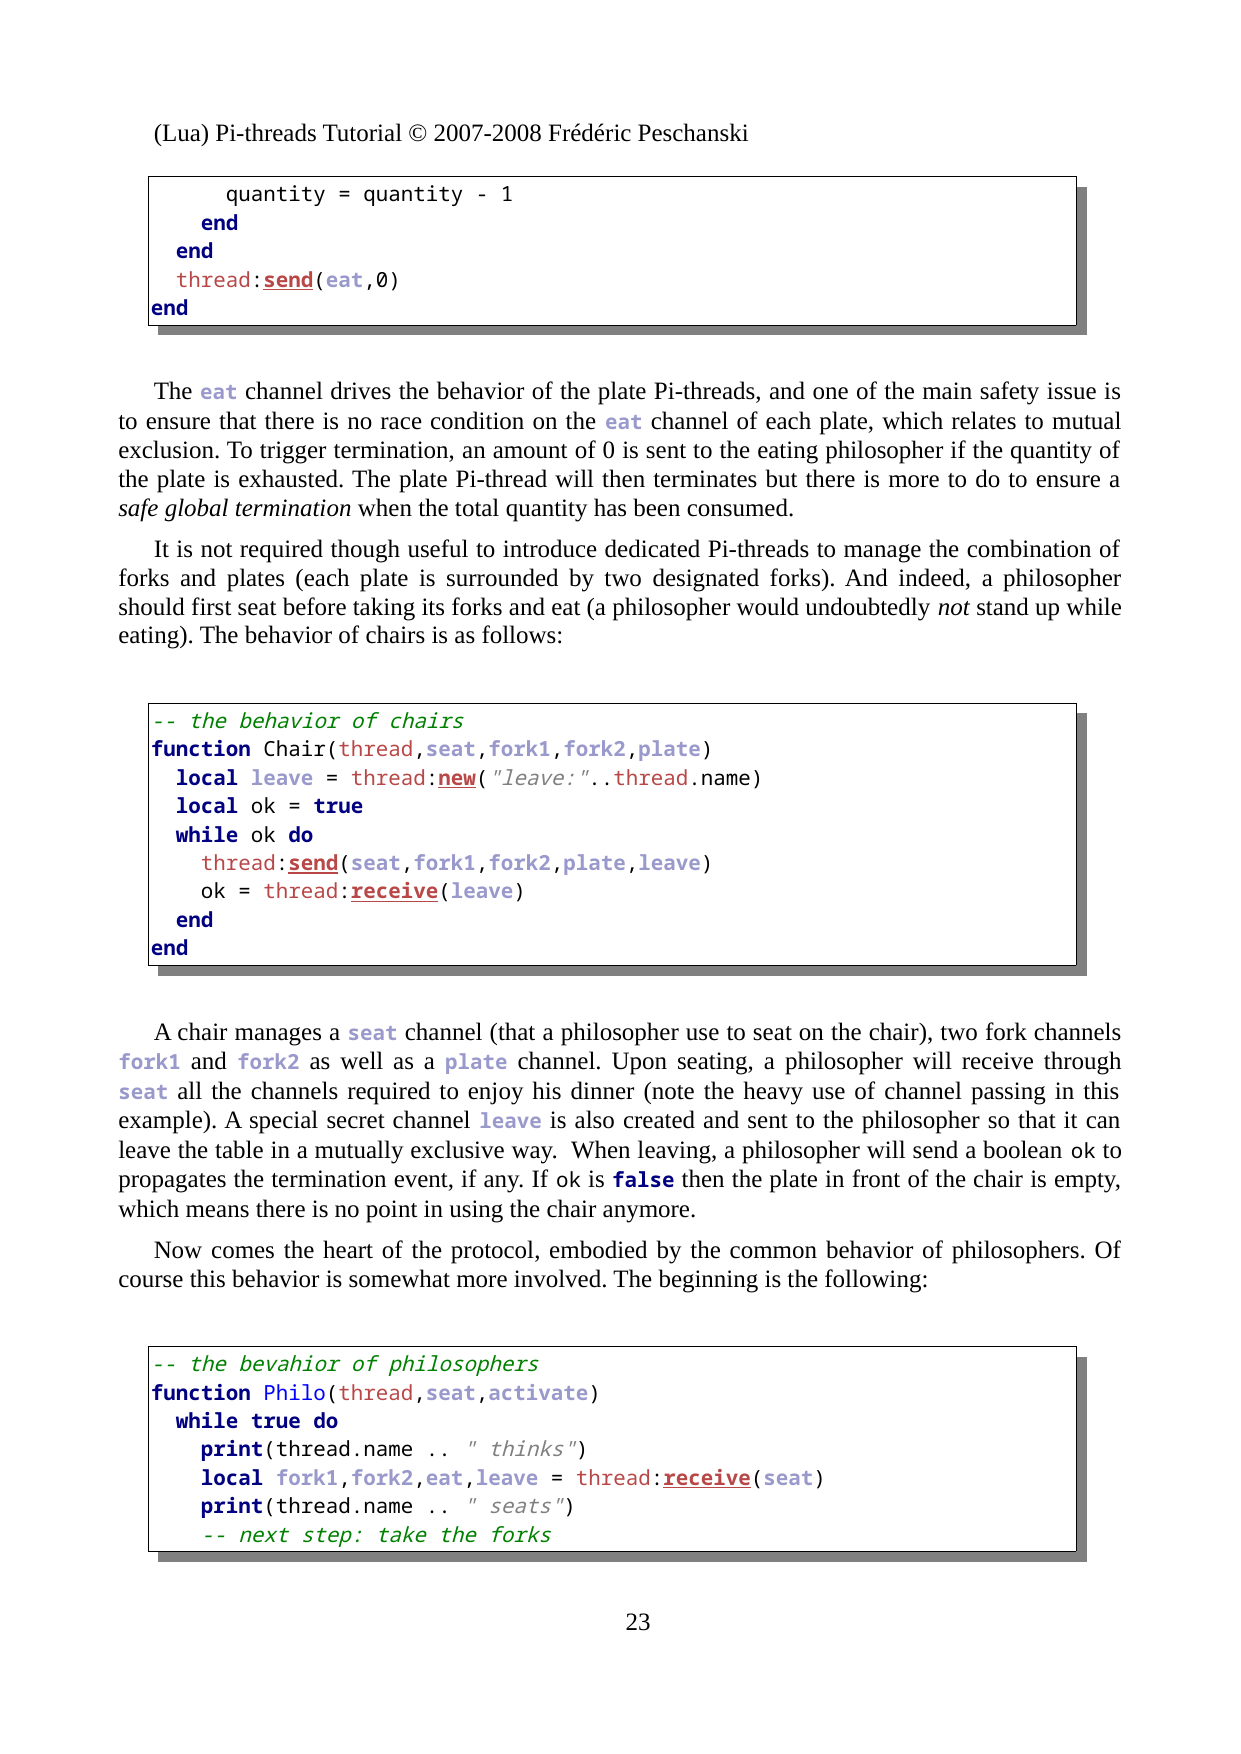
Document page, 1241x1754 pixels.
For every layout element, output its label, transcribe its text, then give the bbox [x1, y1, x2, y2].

text ok = thread:receive(leave) [149, 873, 1076, 902]
text local ok = true [149, 788, 1076, 817]
text -- next step: take the forks [149, 1517, 1076, 1551]
text function Philo(thread,seat,activate) [149, 1374, 1076, 1403]
text end [149, 902, 1076, 930]
text local fork1,fork2,eat,leave = thread:receive(seat) [149, 1460, 1076, 1488]
text print(thread.name .. " seats") [149, 1488, 1076, 1517]
text thread:send(eat,0) [149, 262, 1076, 290]
text -- the behavior of chairs [149, 704, 1076, 731]
text It is not required though useful to introduce dedicated Pi-threads to manage the combination of forks and plates (each plate is surrounded by two designated forks). And indeed, a philosopher should first seat before taking its forks and eat (a philosopher would undoubtedly not stand up while eating). The behavior of chairs is as follows: [118, 534, 1122, 649]
text end [149, 290, 1076, 324]
text thread:send(seat,fork1,fork2,plate,leave) [149, 845, 1076, 873]
text function Chair(thread,seat,fork1,fork2,plate) [149, 731, 1076, 760]
text local leave = thread:new("leave:"..thread.name) [149, 760, 1076, 788]
text end [149, 930, 1076, 965]
text Now comes the heart of the protocol, embodied by the common behavior of philosophers. Of course this behavior is somewhat more involved. The beginning is the following: [118, 1235, 1122, 1292]
text end [149, 233, 1076, 262]
text end [149, 205, 1076, 233]
text print(thread.name .. " thinks") [149, 1431, 1076, 1460]
text A chair manages a seat channel (that a philosopher use to seat on the chair), two fork channels fork1 and fork2 as well as a plate channel. Upon seating, a philosopher will receive through seat all the channels required to enjoy his dinner (note the heavy use of channel passing in this example). A special secret channel leave is also created and sent to the philosopher so that it can leave the table in a mutually exclusive way. When leaving, a philosopher will send a boolean ok to propagates the termination event, if any. If ok is false then the plate in front of the chair is empty, which means there is no point in using the chair anymore. [118, 1017, 1122, 1222]
text -- the bevahior of philosophers [149, 1347, 1076, 1374]
text while ok do [149, 817, 1076, 845]
text while true do [149, 1403, 1076, 1431]
text quantity = quantity - 1 [149, 177, 1076, 205]
text The eat channel drives the behavior of the plate Pi-threads, and one of the main safety issue is to ensure that there is no race condition on the eat channel of each plate, which relates to mutual exclusion. To trigger termination, an amount of 0 is sent to the eating philosopher if the quantity of the plate is exhausted. The plate Pi-thread will then terminates but there is more to do to ensure a safe global termination when the total quantity has been consumed. [118, 376, 1122, 522]
